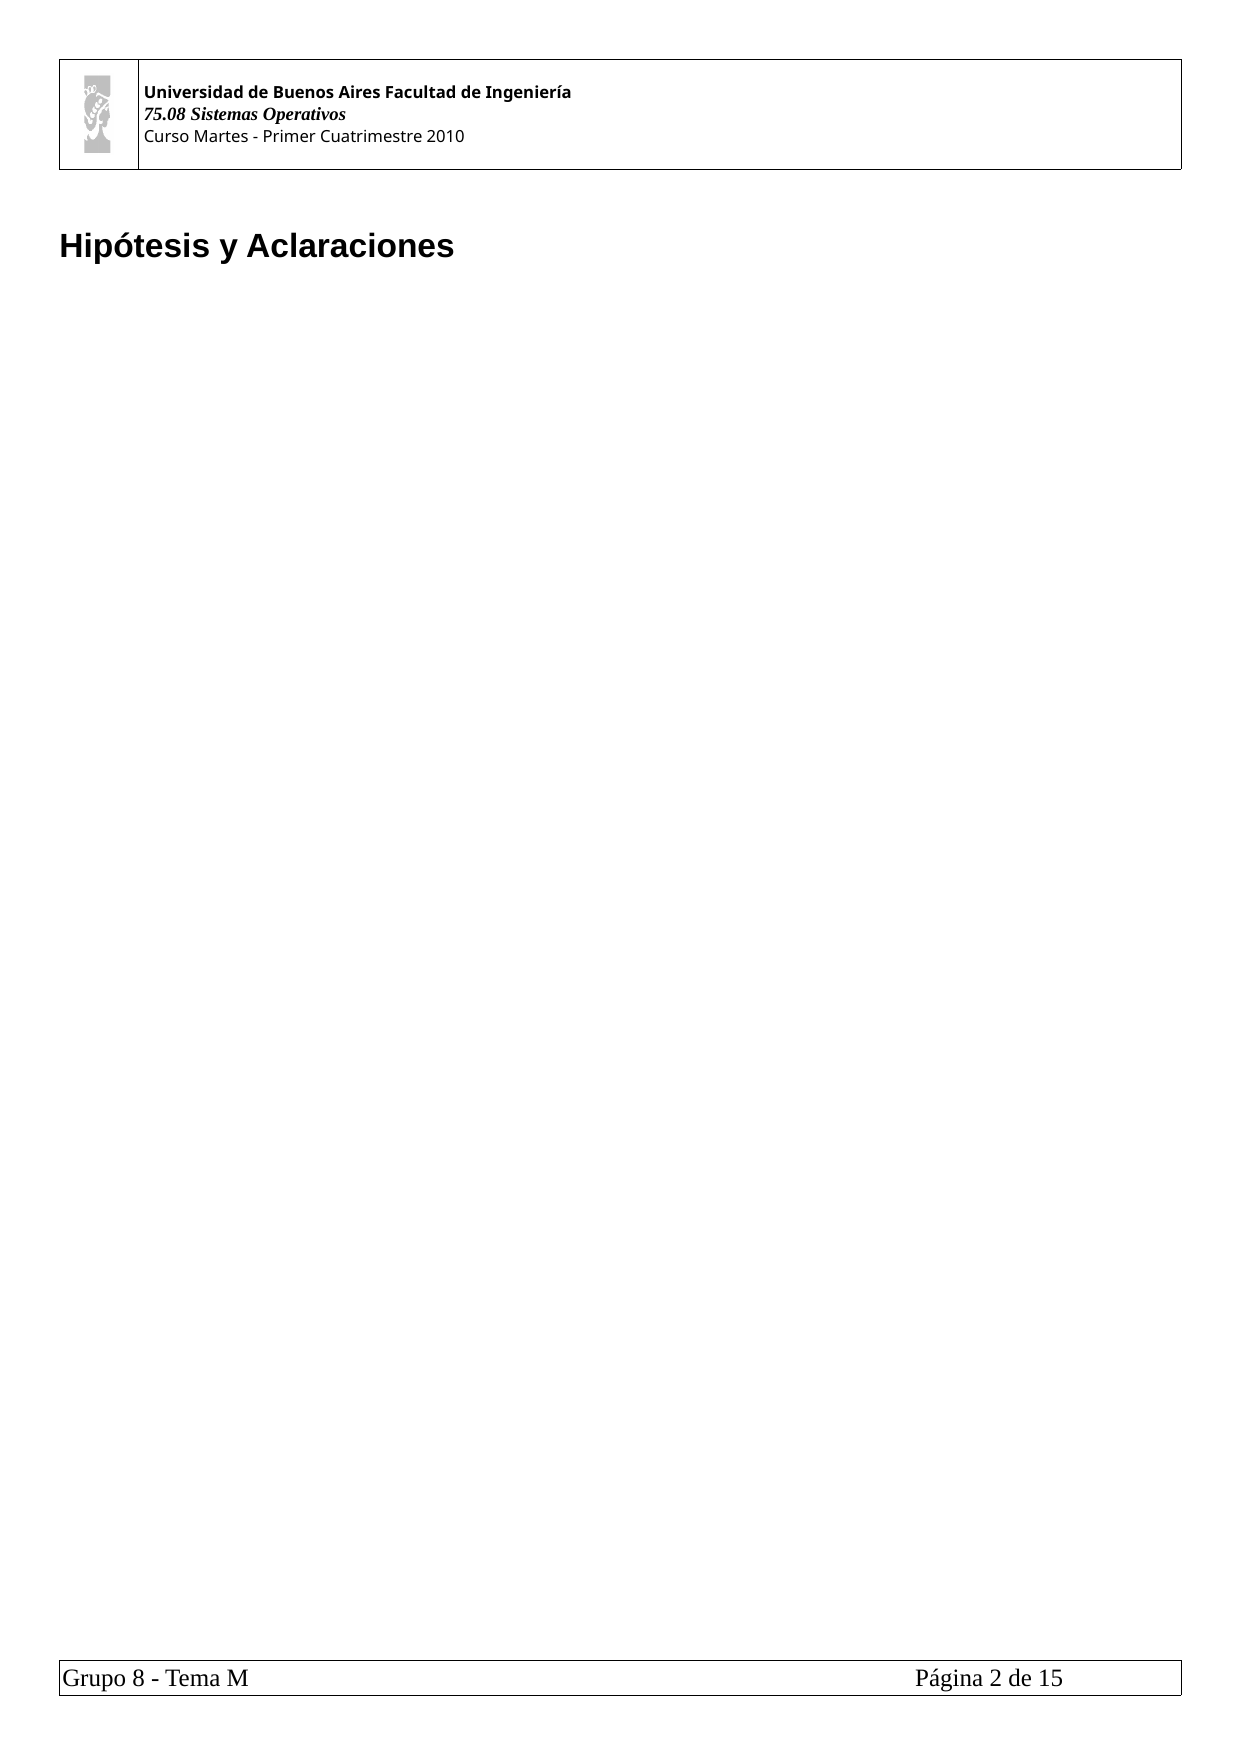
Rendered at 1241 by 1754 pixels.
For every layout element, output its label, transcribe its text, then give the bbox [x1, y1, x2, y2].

picture [83, 73, 114, 155]
subtitle Hipótesis y Aclaraciones [59, 226, 1181, 265]
